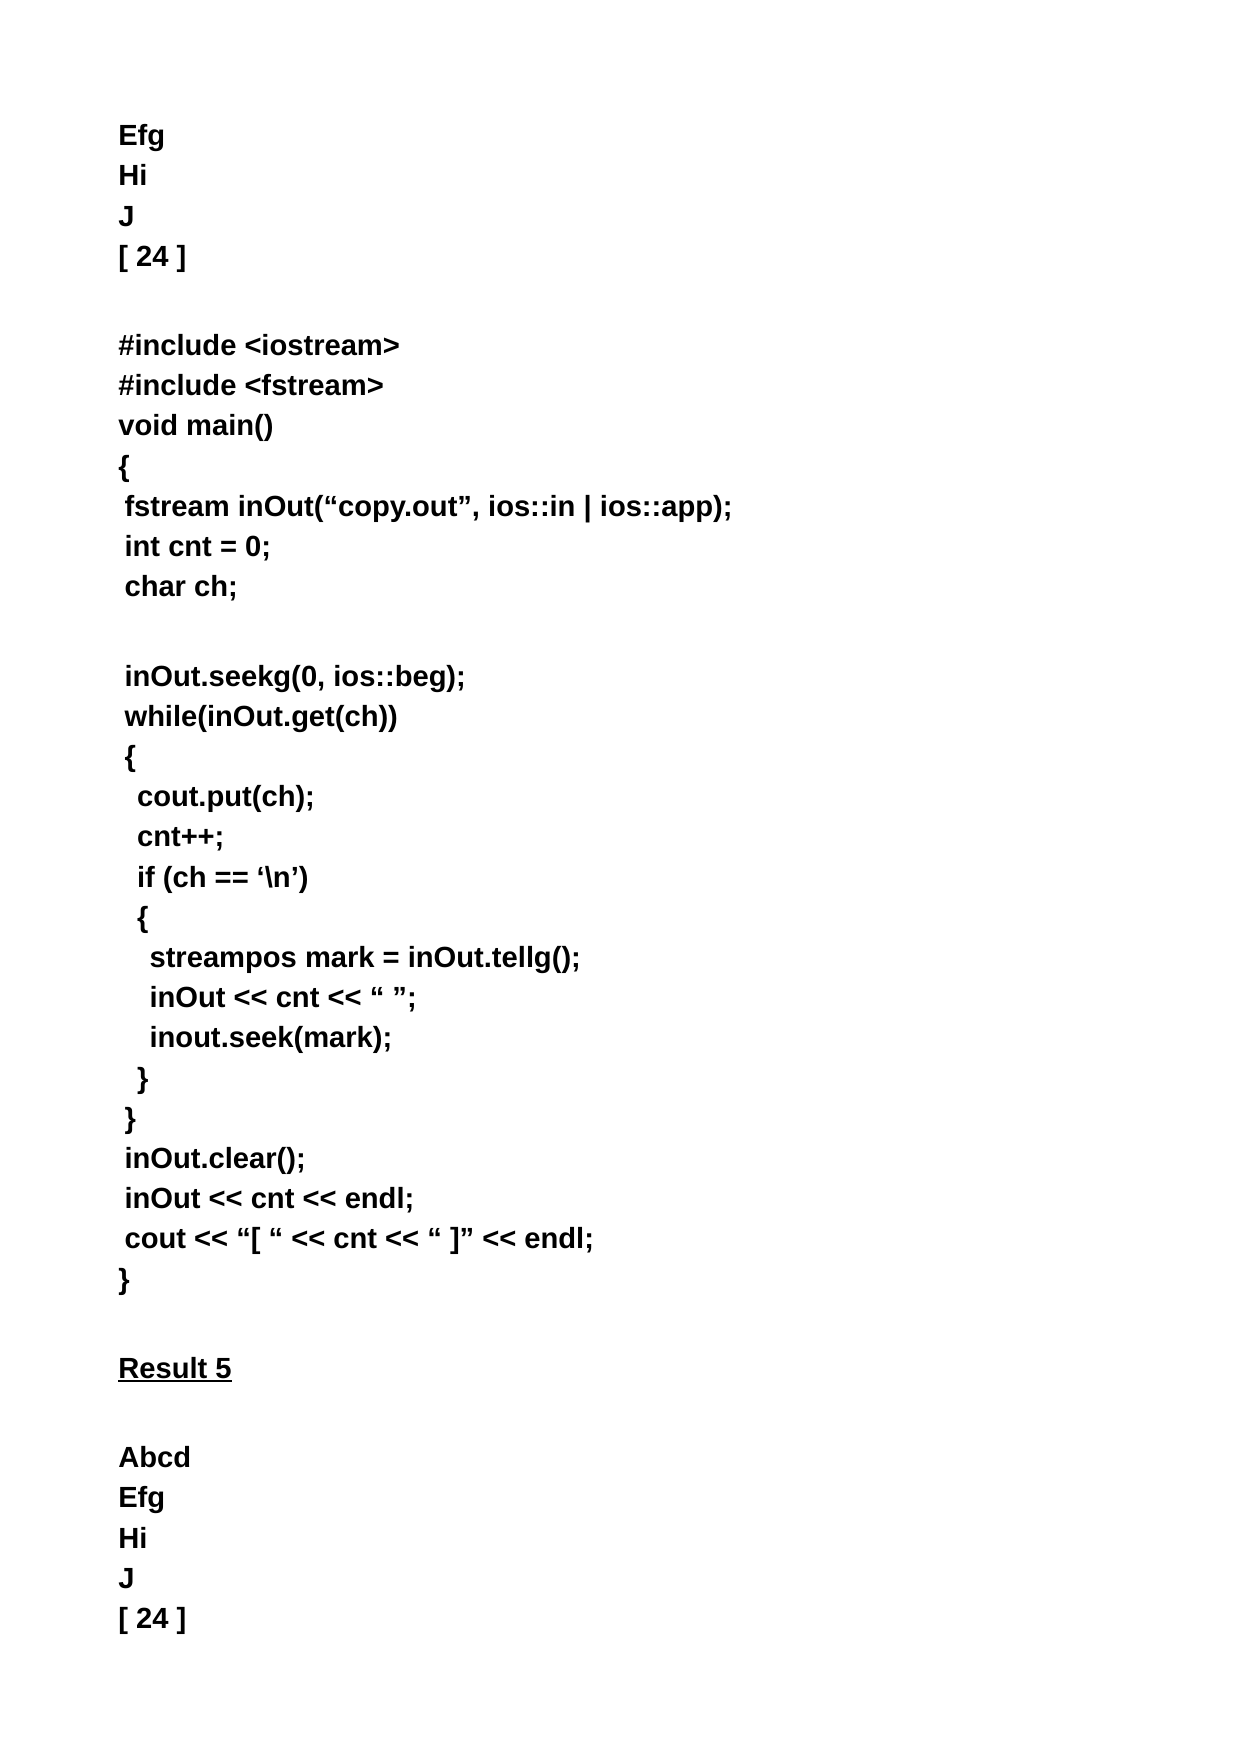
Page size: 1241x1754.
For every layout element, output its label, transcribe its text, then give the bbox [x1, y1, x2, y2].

text fstream inOut(“copy.out”, ios::in | ios::app); [118, 489, 1122, 522]
text cout << “[ “ << cnt << “ ]” << endl; [118, 1221, 1122, 1255]
text void main() [118, 408, 1122, 442]
text inOut << cnt << endl; [118, 1181, 1122, 1215]
text streampos mark = inOut.tellg(); [118, 940, 1122, 973]
text cnt++; [118, 819, 1122, 853]
text while(inOut.get(ch)) [118, 699, 1122, 732]
text inout.seek(mark); [118, 1020, 1122, 1054]
text inOut.seekg(0, ios::beg); [118, 658, 1122, 692]
text inOut << cnt << “ ”; [118, 980, 1122, 1014]
text J [118, 1561, 1122, 1594]
text Hi [118, 158, 1122, 192]
text int cnt = 0; [118, 529, 1122, 563]
text { [118, 449, 1122, 482]
text cout.put(ch); [118, 779, 1122, 813]
text } [118, 1061, 1122, 1094]
text { [118, 900, 1122, 933]
text char ch; [118, 569, 1122, 603]
text inOut.clear(); [118, 1141, 1122, 1174]
text Result 5 [118, 1351, 1122, 1384]
text Efg [118, 1480, 1122, 1514]
text Hi [118, 1521, 1122, 1554]
text [ 24 ] [118, 239, 1122, 272]
text { [118, 739, 1122, 772]
text Abcd [118, 1440, 1122, 1474]
text } [118, 1101, 1122, 1134]
text [ 24 ] [118, 1601, 1122, 1634]
text Efg [118, 118, 1122, 152]
text } [118, 1262, 1122, 1295]
text if (ch == ‘\n’) [118, 859, 1122, 893]
text #include <fstream> [118, 368, 1122, 402]
text J [118, 198, 1122, 232]
text #include <iostream> [118, 328, 1122, 362]
